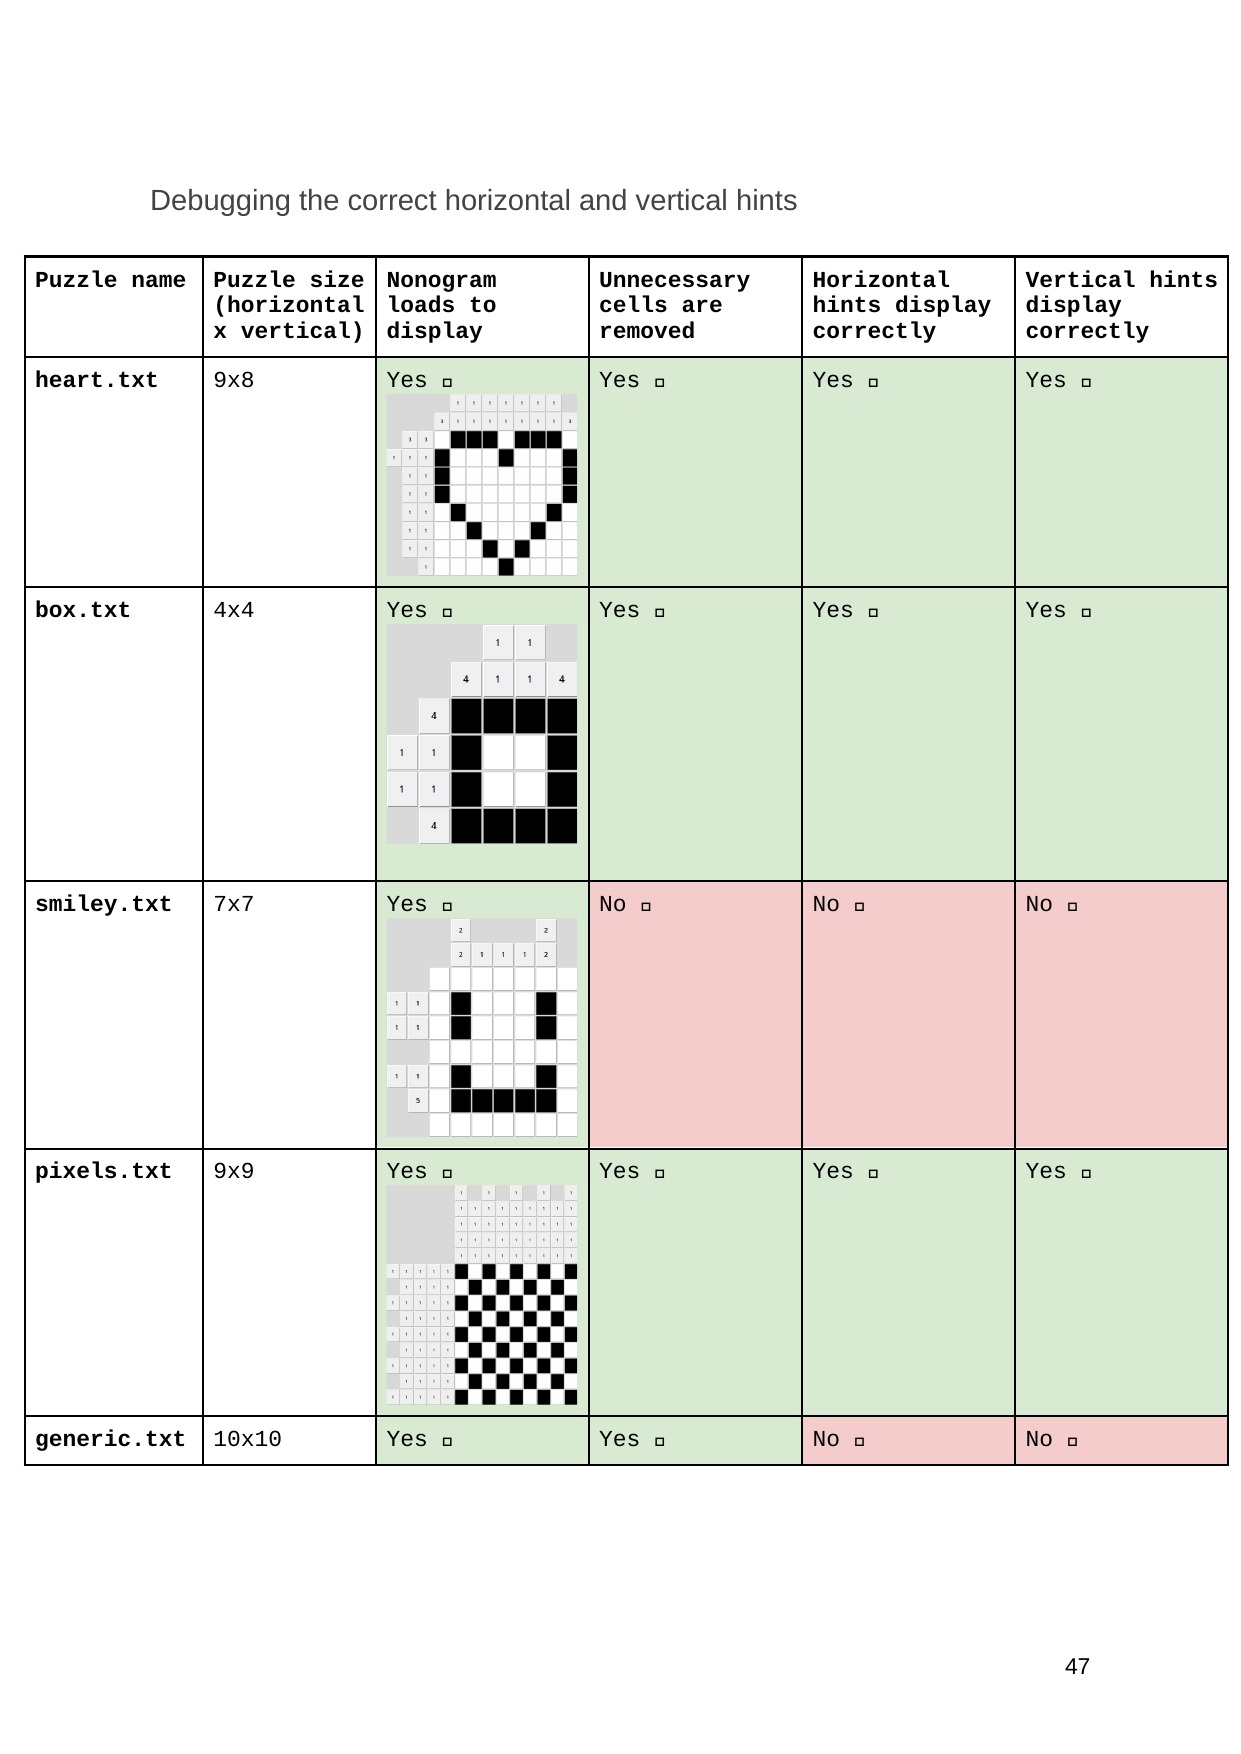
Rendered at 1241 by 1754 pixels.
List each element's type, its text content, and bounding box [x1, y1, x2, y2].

table_cell 7x7 [204, 882, 375, 1147]
table_cell 9x8 [204, 358, 375, 586]
table_cell No 🚫 [590, 882, 801, 1147]
table_cell 9x9 [204, 1150, 375, 1415]
table_cell box.txt [26, 588, 202, 880]
table_cell Yes ✅ [803, 358, 1014, 586]
table_header Puzzle size (horizontal x vertical) [204, 258, 375, 356]
table_cell Yes ✅ [1016, 1150, 1227, 1415]
table_cell Yes ✅ [590, 1150, 801, 1415]
table_header Horizontal hints display correctly [803, 258, 1014, 356]
table_cell No 🚫 [803, 1417, 1014, 1464]
table_cell smiley.txt [26, 882, 202, 1147]
table_cell Yes ✅ [803, 588, 1014, 880]
table_cell Yes ✅ [1016, 588, 1227, 880]
table_cell 10x10 [204, 1417, 375, 1464]
table_cell Yes ✅ [590, 588, 801, 880]
table_cell Yes ✅ [377, 1417, 588, 1464]
table_cell Yes ✅ [590, 1417, 801, 1464]
table_header Vertical hints display correctly [1016, 258, 1227, 356]
table_cell heart.txt [26, 358, 202, 586]
table_cell No 🚫 [1016, 1417, 1227, 1464]
table_header Puzzle name [26, 258, 202, 356]
table_cell Yes ✅ [377, 588, 588, 880]
picture [386, 624, 578, 844]
subtitle Debugging the correct horizontal and vertical hints [150, 183, 1090, 217]
table_cell Yes ✅ [590, 358, 801, 586]
table_cell Yes ✅ [803, 1150, 1014, 1415]
table_cell No 🚫 [1016, 882, 1227, 1147]
table_cell Yes ✅ [1016, 358, 1227, 586]
table_cell No 🚫 [803, 882, 1014, 1147]
table_cell generic.txt [26, 1417, 202, 1464]
table_header Nonogram loads to display [377, 258, 588, 356]
table_header Unnecessary cells are removed [590, 258, 801, 356]
picture [386, 918, 578, 1137]
picture [386, 1185, 578, 1405]
table_cell Yes ✅ [377, 882, 588, 1147]
table_cell 4x4 [204, 588, 375, 880]
table_cell pixels.txt [26, 1150, 202, 1415]
picture [386, 394, 578, 576]
table_cell Yes ✅ [377, 358, 588, 586]
table_cell Yes ✅ [377, 1150, 588, 1415]
